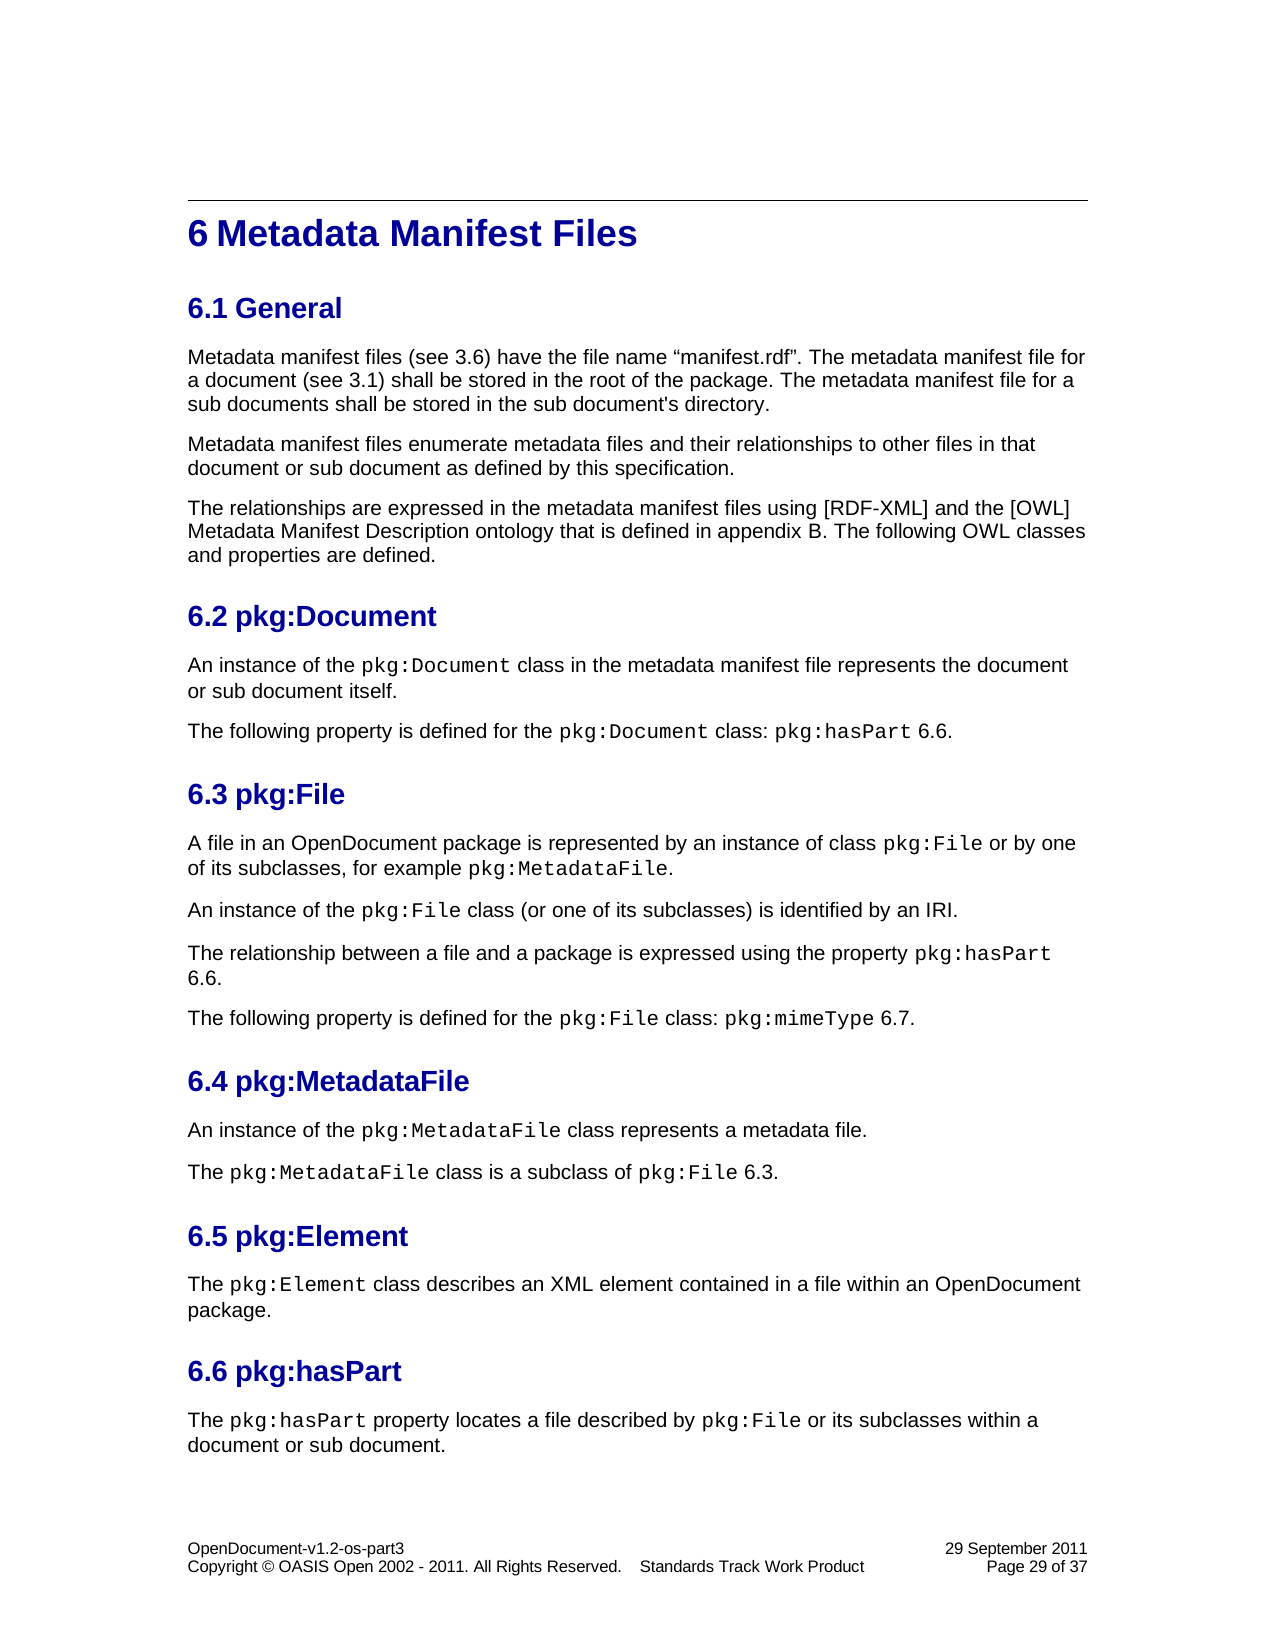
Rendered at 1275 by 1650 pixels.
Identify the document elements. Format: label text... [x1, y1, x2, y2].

subtitle General [187, 292, 1088, 324]
text The pkg:hasPart property locates a file described by pkg:File or its subclasses within a document or sub document. [187, 1408, 1088, 1457]
text The relationships are expressed in the metadata manifest files using [RDF-XML] and the [OWL] Metadata Manifest Description ontology that is defined in appendix B. The following OWL classes and properties are defined. [187, 496, 1088, 567]
text The relationship between a file and a package is expressed using the property pkg:hasPart 6.6. [187, 941, 1088, 990]
text The pkg:MetadataFile class is a subclass of pkg:File 6.3. [187, 1161, 1088, 1186]
text The following property is defined for the pkg:File class: pkg:mimeType 6.7. [187, 1007, 1088, 1032]
subtitle Metadata Manifest Files [187, 201, 1088, 254]
text The following property is defined for the pkg:Document class: pkg:hasPart 6.6. [187, 719, 1088, 745]
text Metadata manifest files (see 3.6) have the file name “manifest.rdf”. The metadata manifest file for a document (see 3.1) shall be stored in the root of the package. The metadata manifest file for a sub documents shall be stored in the sub document's directory. [187, 345, 1088, 416]
text An instance of the pkg:File class (or one of its subclasses) is identified by an IRI. [187, 899, 1088, 924]
subtitle pkg:File [187, 778, 1088, 811]
subtitle pkg:Document [187, 600, 1088, 633]
text Metadata manifest files enumerate metadata files and their relationships to other files in that document or sub document as defined by this specification. [187, 433, 1088, 480]
subtitle pkg:Element [187, 1219, 1088, 1252]
text The pkg:Element class describes an XML element contained in a file within an OpenDocument package. [187, 1273, 1088, 1322]
text A file in an OpenDocument package is represented by an instance of class pkg:File or by one of its subclasses, for example pkg:MetadataFile. [187, 831, 1088, 882]
text An instance of the pkg:Document class in the metadata manifest file represents the document or sub document itself. [187, 654, 1088, 703]
subtitle pkg:hasPart [187, 1355, 1088, 1388]
subtitle pkg:MetadataFile [187, 1065, 1088, 1098]
text An instance of the pkg:MetadataFile class represents a metadata file. [187, 1119, 1088, 1144]
